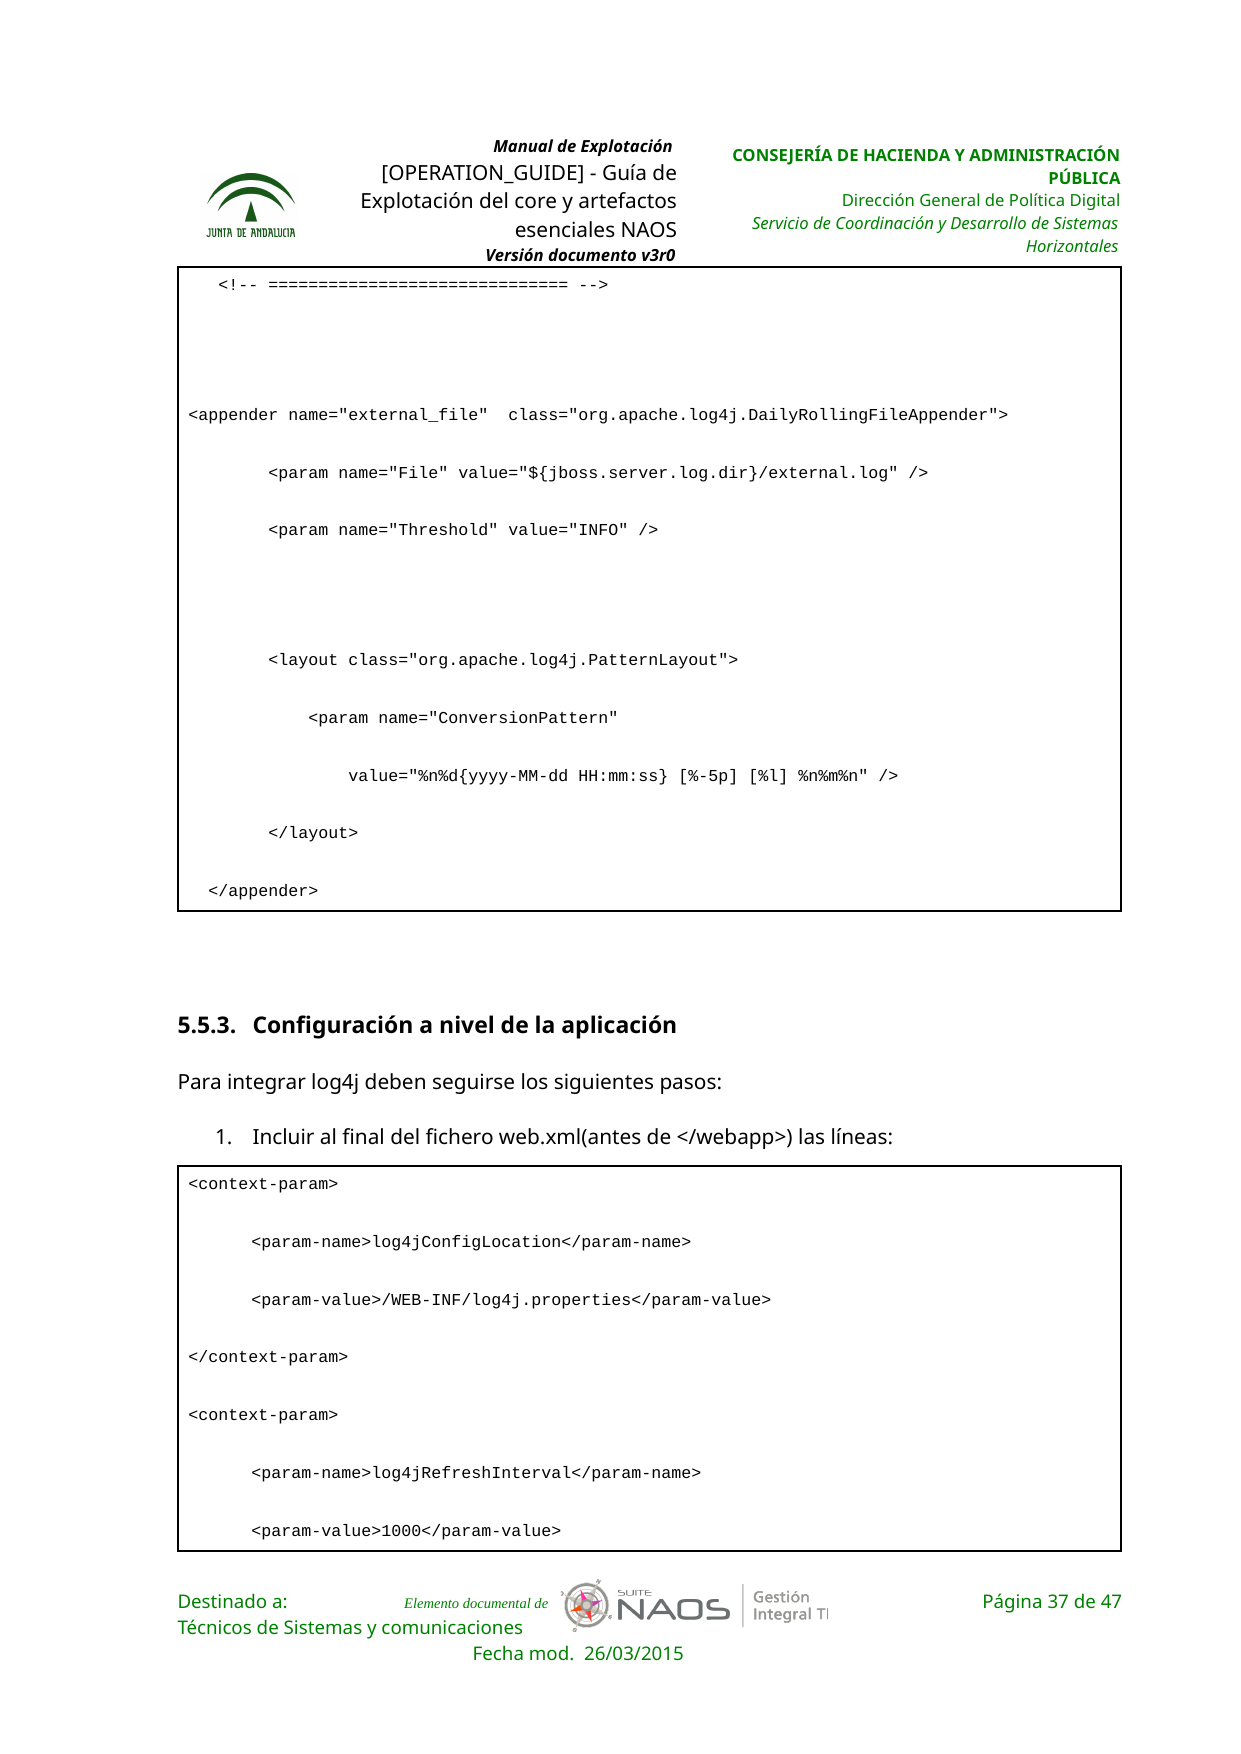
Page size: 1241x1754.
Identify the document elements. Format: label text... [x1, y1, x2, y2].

picture [201, 173, 298, 241]
text <param name="ConversionPattern" [179, 698, 1120, 728]
text </appender> [179, 872, 1120, 910]
list Incluir al final del fichero web.xml(antes de </webapp>) las líneas: [215, 1122, 1122, 1151]
text <context-param> [179, 1167, 1120, 1195]
text <param name="Threshold" value="INFO" /> [179, 511, 1120, 541]
picture [560, 1579, 829, 1632]
text <context-param> [179, 1396, 1120, 1426]
text <!-- ============================== --> [179, 268, 1120, 296]
text <layout class="org.apache.log4j.PatternLayout"> [179, 641, 1120, 671]
text value="%n%d{yyyy-MM-dd HH:mm:ss} [%-5p] [%l] %n%m%n" /> [179, 756, 1120, 786]
text <param-value>/WEB-INF/log4j.properties</param-value> [179, 1280, 1120, 1310]
text <param name="File" value="${jboss.server.log.dir}/external.log" /> [179, 453, 1120, 483]
text <param-value>1000</param-value> [179, 1511, 1120, 1550]
text Para integrar log4j deben seguirse los siguientes pasos: [177, 1067, 1122, 1096]
text </layout> [179, 814, 1120, 844]
text <param-name>log4jConfigLocation</param-name> [179, 1223, 1120, 1252]
text </context-param> [179, 1338, 1120, 1368]
text <appender name="external_file" class="org.apache.log4j.DailyRollingFileAppender"> [179, 396, 1120, 425]
text <param-name>log4jRefreshInterval</param-name> [179, 1453, 1120, 1483]
subtitle Configuración a nivel de la aplicación [177, 1008, 1122, 1040]
